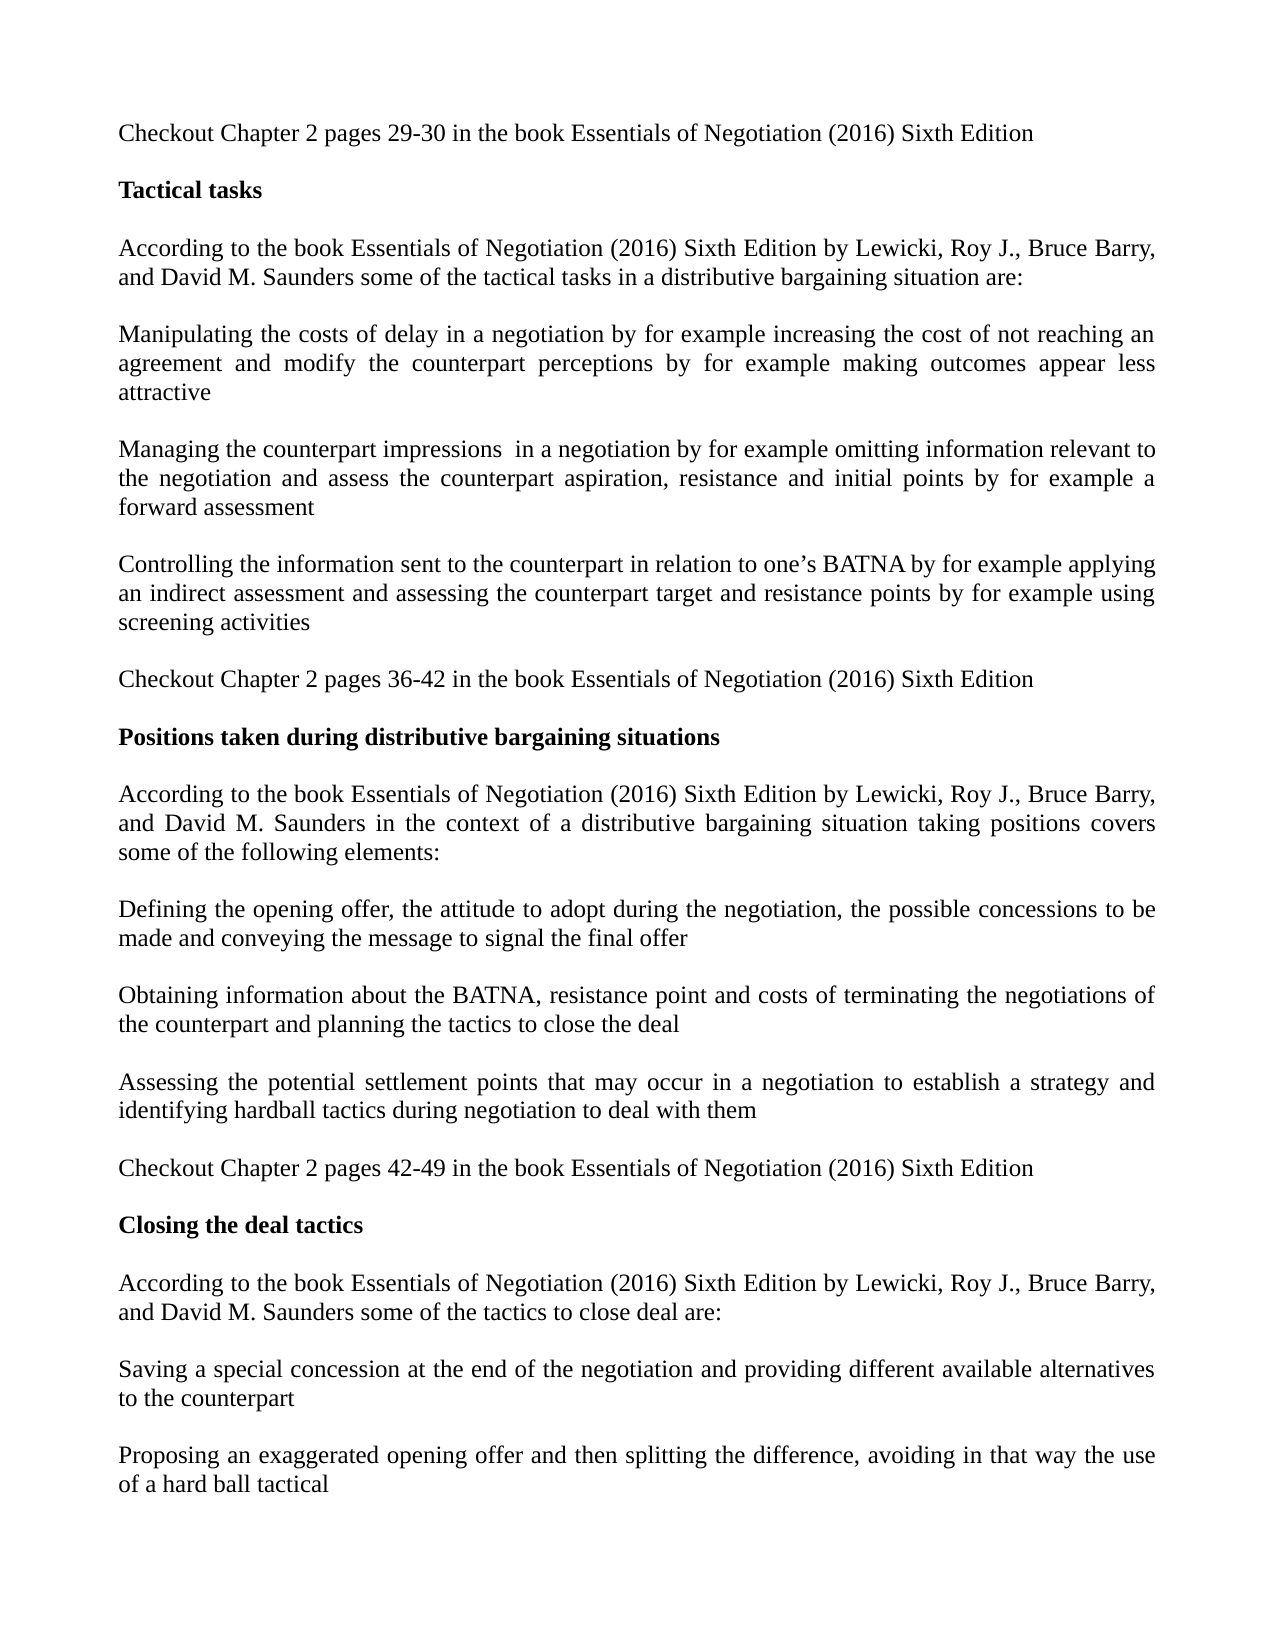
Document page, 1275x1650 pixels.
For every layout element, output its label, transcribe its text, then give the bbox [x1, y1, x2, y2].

text Closing the deal tactics [118, 1211, 1157, 1239]
text Proposing an exaggerated opening offer and then splitting the difference, avoiding in that way the use of a hard ball tactical [118, 1441, 1157, 1498]
text According to the book Essentials of Negotiation (2016) Sixth Edition by Lewicki, Roy J., Bruce Barry, and David M. Saunders some of the tactics to close deal are: [118, 1268, 1157, 1326]
text Assessing the potential settlement points that may occur in a negotiation to establish a strategy and identifying hardball tactics during negotiation to deal with them [118, 1067, 1157, 1124]
text Checkout Chapter 2 pages 36-42 in the book Essentials of Negotiation (2016) Sixth Edition [118, 664, 1157, 693]
text Positions taken during distributive bargaining situations [118, 722, 1157, 751]
text Managing the counterpart impressions in a negotiation by for example omitting information relevant to the negotiation and assess the counterpart aspiration, resistance and initial points by for example a forward assessment [118, 434, 1157, 521]
text Checkout Chapter 2 pages 29-30 in the book Essentials of Negotiation (2016) Sixth Edition [118, 118, 1157, 147]
text Tactical tasks [118, 176, 1157, 204]
text Defining the opening offer, the attitude to adopt during the negotiation, the possible concessions to be made and conveying the message to signal the final offer [118, 894, 1157, 952]
text Controlling the information sent to the counterpart in relation to one’s BATNA by for example applying an indirect assessment and assessing the counterpart target and resistance points by for example using screening activities [118, 549, 1157, 636]
text According to the book Essentials of Negotiation (2016) Sixth Edition by Lewicki, Roy J., Bruce Barry, and David M. Saunders some of the tactical tasks in a distributive bargaining situation are: [118, 233, 1157, 291]
text Obtaining information about the BATNA, resistance point and costs of terminating the negotiations of the counterpart and planning the tactics to close the deal [118, 981, 1157, 1038]
text Saving a special concession at the end of the negotiation and providing different available alternatives to the counterpart [118, 1354, 1157, 1412]
text According to the book Essentials of Negotiation (2016) Sixth Edition by Lewicki, Roy J., Bruce Barry, and David M. Saunders in the context of a distributive bargaining situation taking positions covers some of the following elements: [118, 779, 1157, 866]
text Manipulating the costs of delay in a negotiation by for example increasing the cost of not reaching an agreement and modify the counterpart perceptions by for example making outcomes appear less attractive [118, 319, 1157, 406]
text Checkout Chapter 2 pages 42-49 in the book Essentials of Negotiation (2016) Sixth Edition [118, 1153, 1157, 1182]
